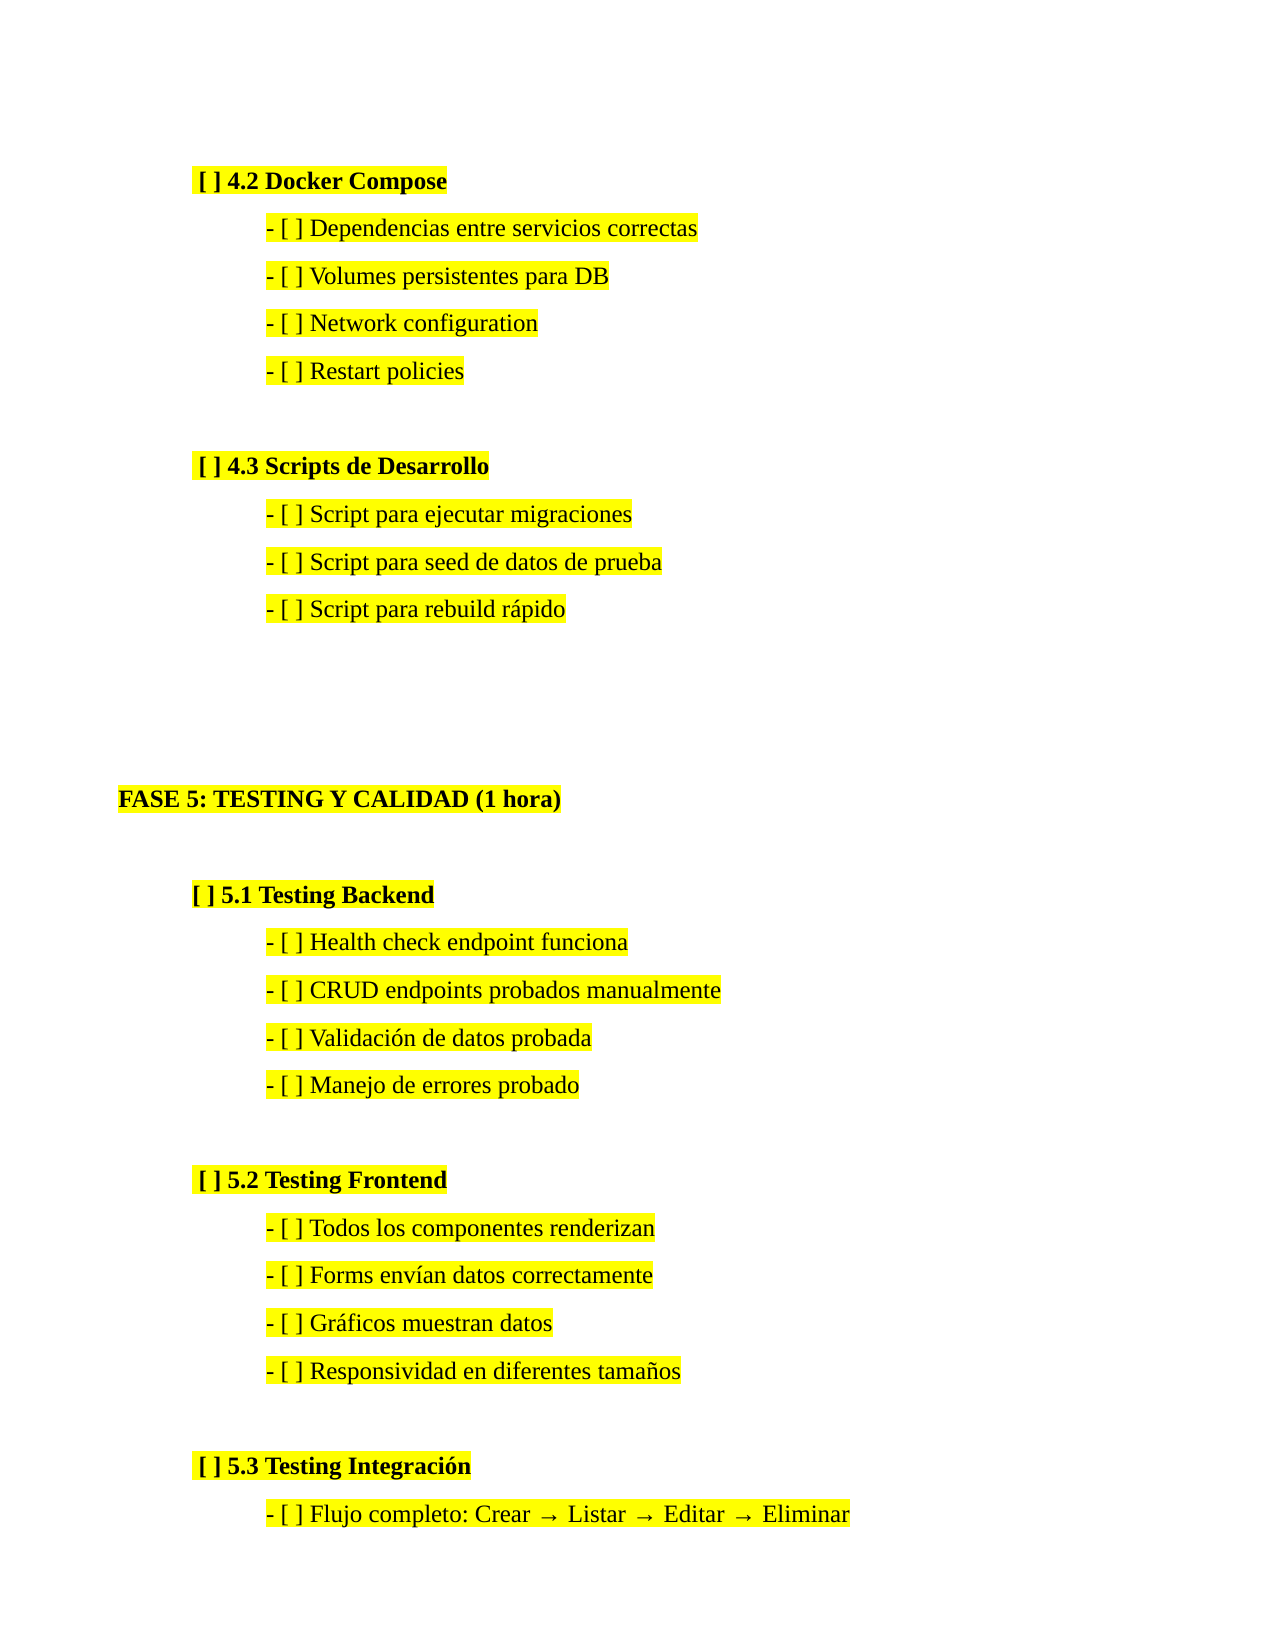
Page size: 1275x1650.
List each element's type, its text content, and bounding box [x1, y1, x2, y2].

text - [ ] Todos los componentes renderizan [266, 1213, 1157, 1242]
text - [ ] Gráficos muestran datos [266, 1308, 1157, 1337]
text - [ ] CRUD endpoints probados manualmente [266, 975, 1157, 1004]
text - [ ] Responsividad en diferentes tamaños [266, 1356, 1157, 1384]
text - [ ] Script para rebuild rápido [266, 594, 1157, 623]
text - [ ] Script para seed de datos de prueba [266, 547, 1157, 575]
text - [ ] Validación de datos probada [266, 1023, 1157, 1051]
text - [ ] Network configuration [266, 308, 1157, 337]
text - [ ] Volumes persistentes para DB [266, 261, 1157, 290]
text - [ ] Manejo de errores probado [266, 1070, 1157, 1099]
text [ ] 4.2 Docker Compose [192, 166, 1157, 194]
text - [ ] Script para ejecutar migraciones [266, 499, 1157, 528]
text - [ ] Forms envían datos correctamente [266, 1261, 1157, 1289]
text [ ] 5.2 Testing Frontend [192, 1165, 1157, 1194]
text - [ ] Health check endpoint funciona [266, 927, 1157, 956]
text [ ] 4.3 Scripts de Desarrollo [192, 451, 1157, 480]
text [ ] 5.1 Testing Backend [192, 880, 1157, 908]
text - [ ] Flujo completo: Crear → Listar → Editar → Eliminar [266, 1499, 1157, 1527]
text FASE 5: TESTING Y CALIDAD (1 hora) [118, 784, 1157, 813]
text - [ ] Restart policies [266, 356, 1157, 385]
text - [ ] Dependencias entre servicios correctas [266, 213, 1157, 242]
text [ ] 5.3 Testing Integración [192, 1451, 1157, 1480]
